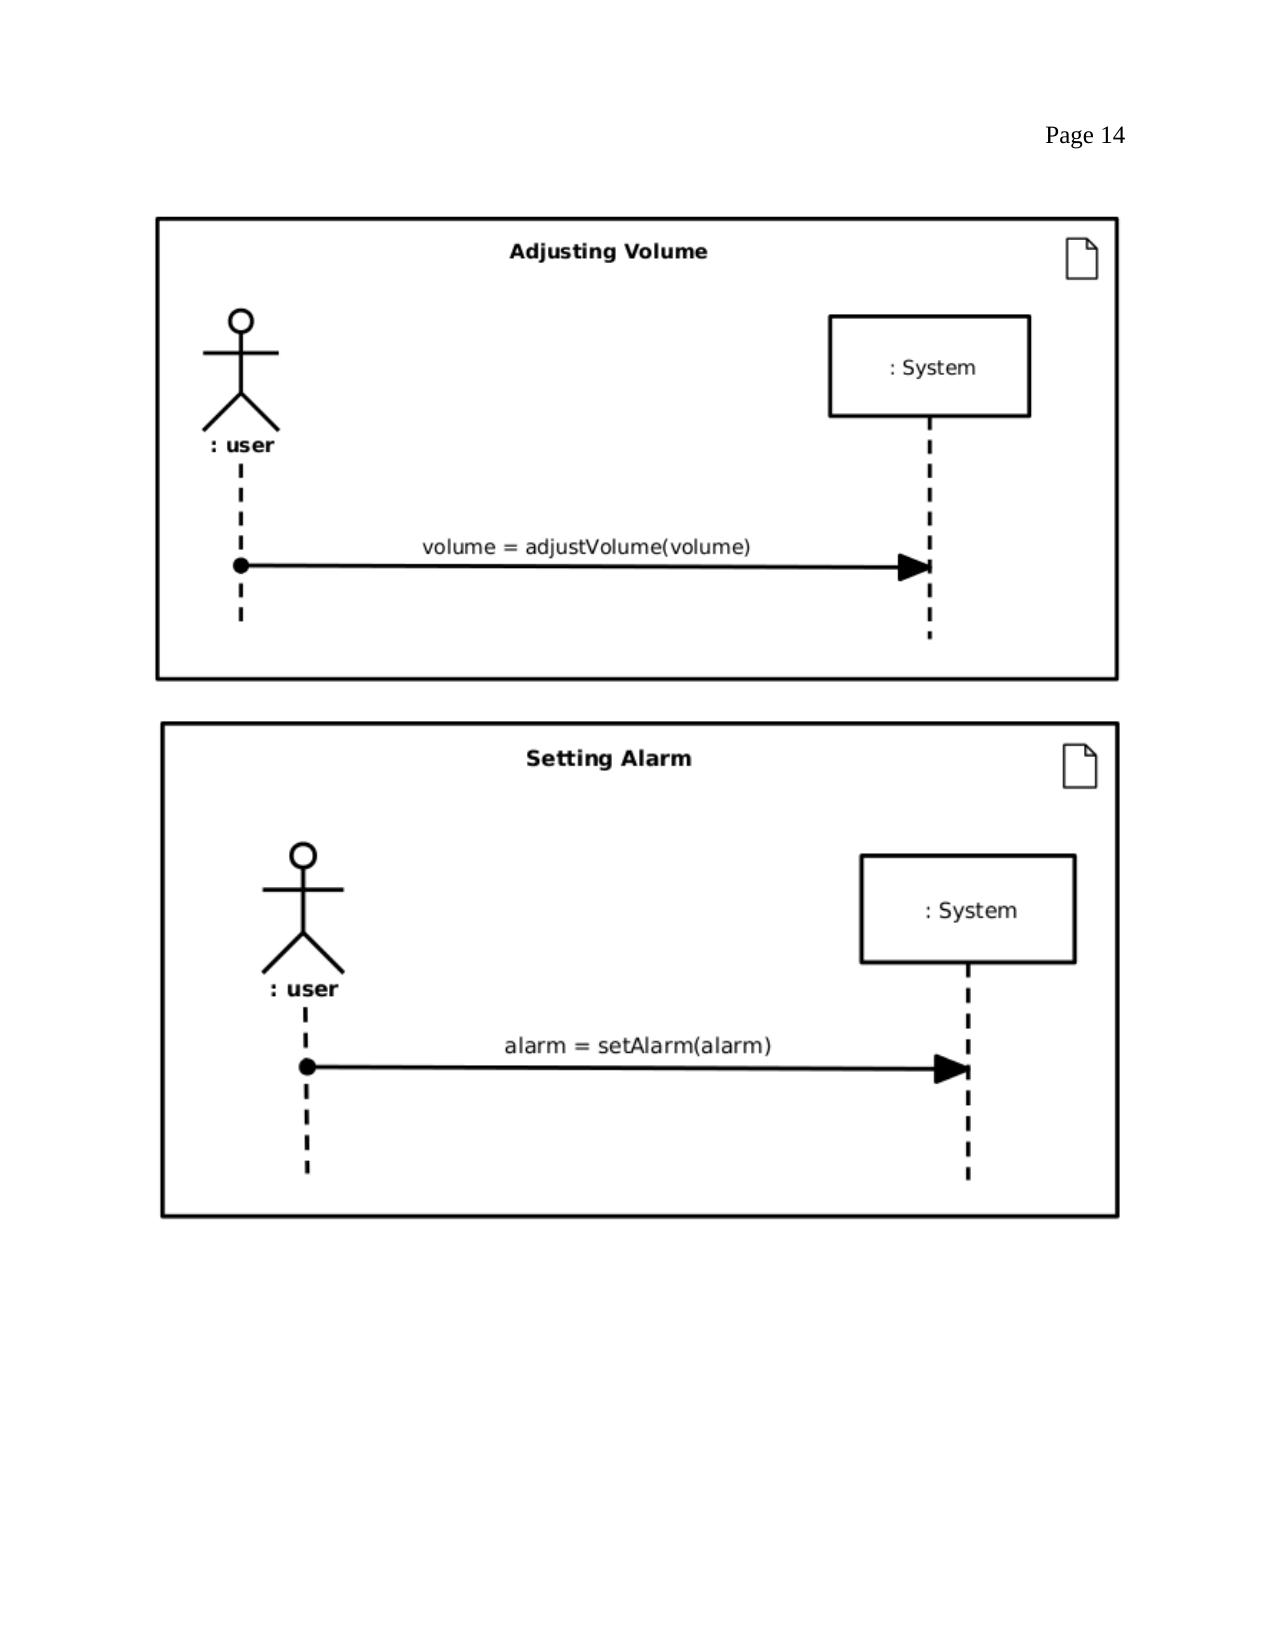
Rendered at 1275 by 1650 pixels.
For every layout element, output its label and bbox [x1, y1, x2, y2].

picture [150, 207, 1125, 689]
picture [150, 717, 1125, 1227]
